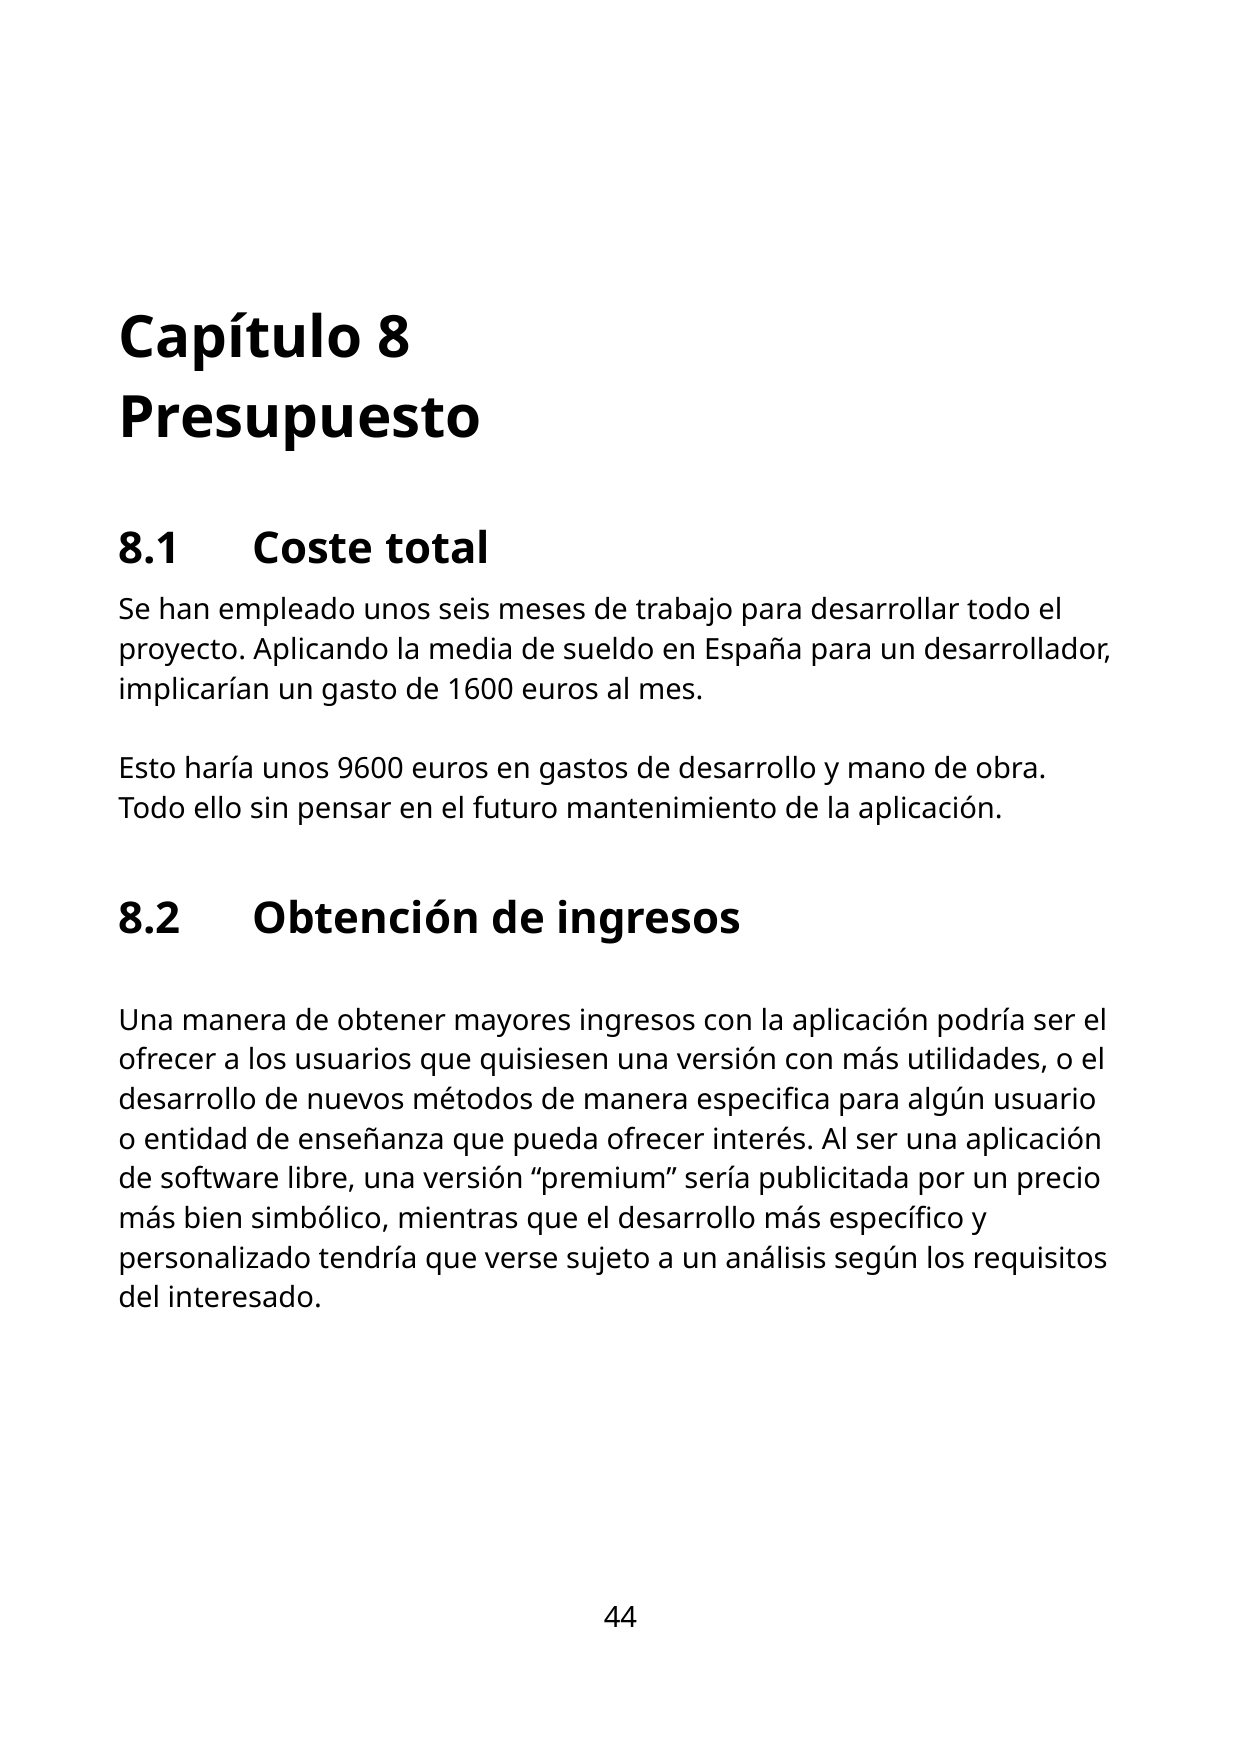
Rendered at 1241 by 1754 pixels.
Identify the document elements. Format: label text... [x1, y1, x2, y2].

subtitle Coste total [118, 516, 1122, 576]
text Se han empleado unos seis meses de trabajo para desarrollar todo el proyecto. Aplicando la media de sueldo en España para un desarrollador, implicarían un gasto de 1600 euros al mes. [118, 588, 1122, 708]
text Una manera de obtener mayores ingresos con la aplicación podría ser el ofrecer a los usuarios que quisiesen una versión con más utilidades, o el desarrollo de nuevos métodos de manera especifica para algún usuario o entidad de enseñanza que pueda ofrecer interés. Al ser una aplicación de software libre, una versión “premium” sería publicitada por un precio más bien simbólico, mientras que el desarrollo más específico y personalizado tendría que verse sujeto a un análisis según los requisitos del interesado. [118, 999, 1122, 1316]
subtitle Obtención de ingresos [118, 887, 1122, 947]
subtitle Presupuesto [118, 295, 1122, 454]
text Esto haría unos 9600 euros en gastos de desarrollo y mano de obra. Todo ello sin pensar en el futuro mantenimiento de la aplicación. [118, 747, 1122, 827]
